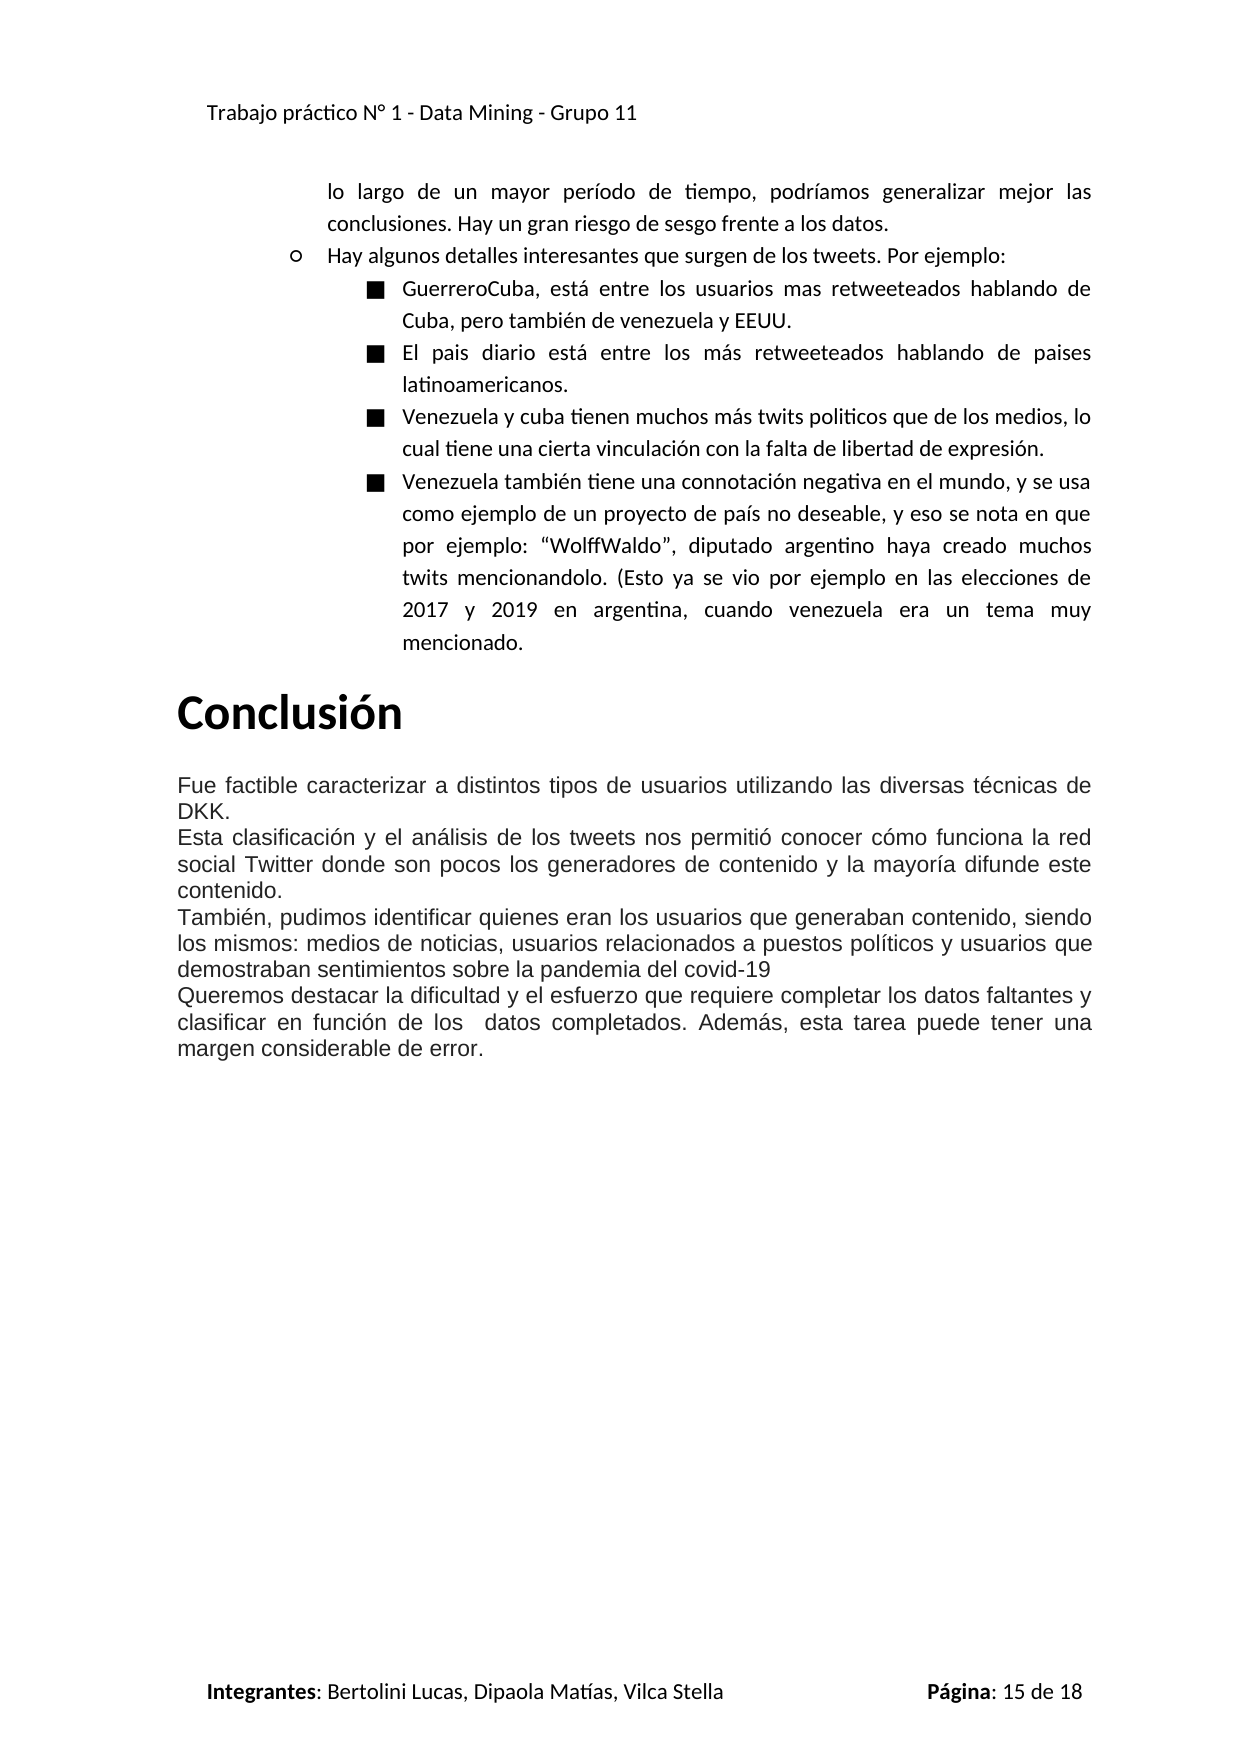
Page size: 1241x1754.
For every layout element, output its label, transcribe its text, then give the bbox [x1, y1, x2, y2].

list Venezuela y cuba tienen muchos más twits politicos que de los medios, lo cual tiene una cierta vinculación con la falta de libertad de expresión. [364, 402, 1093, 463]
text Esta clasificación y el análisis de los tweets nos permitió conocer cómo funciona la red social Twitter donde son pocos los generadores de contenido y la mayoría difunde este contenido. [177, 824, 1093, 903]
list Venezuela también tiene una connotación negativa en el mundo, y se usa como ejemplo de un proyecto de país no deseable, y eso se nota en que por ejemplo: “WolffWaldo”, diputado argentino haya creado muchos twits mencionandolo. (Esto ya se vio por ejemplo en las elecciones de 2017 y 2019 en argentina, cuando venezuela era un tema muy mencionado. [364, 467, 1093, 656]
text También, pudimos identificar quienes eran los usuarios que generaban contenido, siendo los mismos: medios de noticias, usuarios relacionados a puestos políticos y usuarios que demostraban sentimientos sobre la pandemia del covid-19 [177, 903, 1093, 982]
list GuerreroCuba, está entre los usuarios mas retweeteados hablando de Cuba, pero también de venezuela y EEUU. [364, 274, 1093, 334]
text Fue factible caracterizar a distintos tipos de usuarios utilizando las diversas técnicas de DKK. [177, 772, 1093, 824]
subtitle Conclusión [177, 681, 1093, 742]
list El pais diario está entre los más retweeteados hablando de paises latinoamericanos. [364, 338, 1093, 398]
list Hay algunos detalles interesantes que surgen de los tweets. Por ejemplo: [289, 241, 1093, 269]
text Queremos destacar la dificultad y el esfuerzo que requiere completar los datos faltantes y clasificar en función de los datos completados. Además, esta tarea puede tener una margen considerable de error. [177, 982, 1093, 1062]
list lo largo de un mayor período de tiempo, podríamos generalizar mejor las conclusiones. Hay un gran riesgo de sesgo frente a los datos. [289, 177, 1093, 237]
